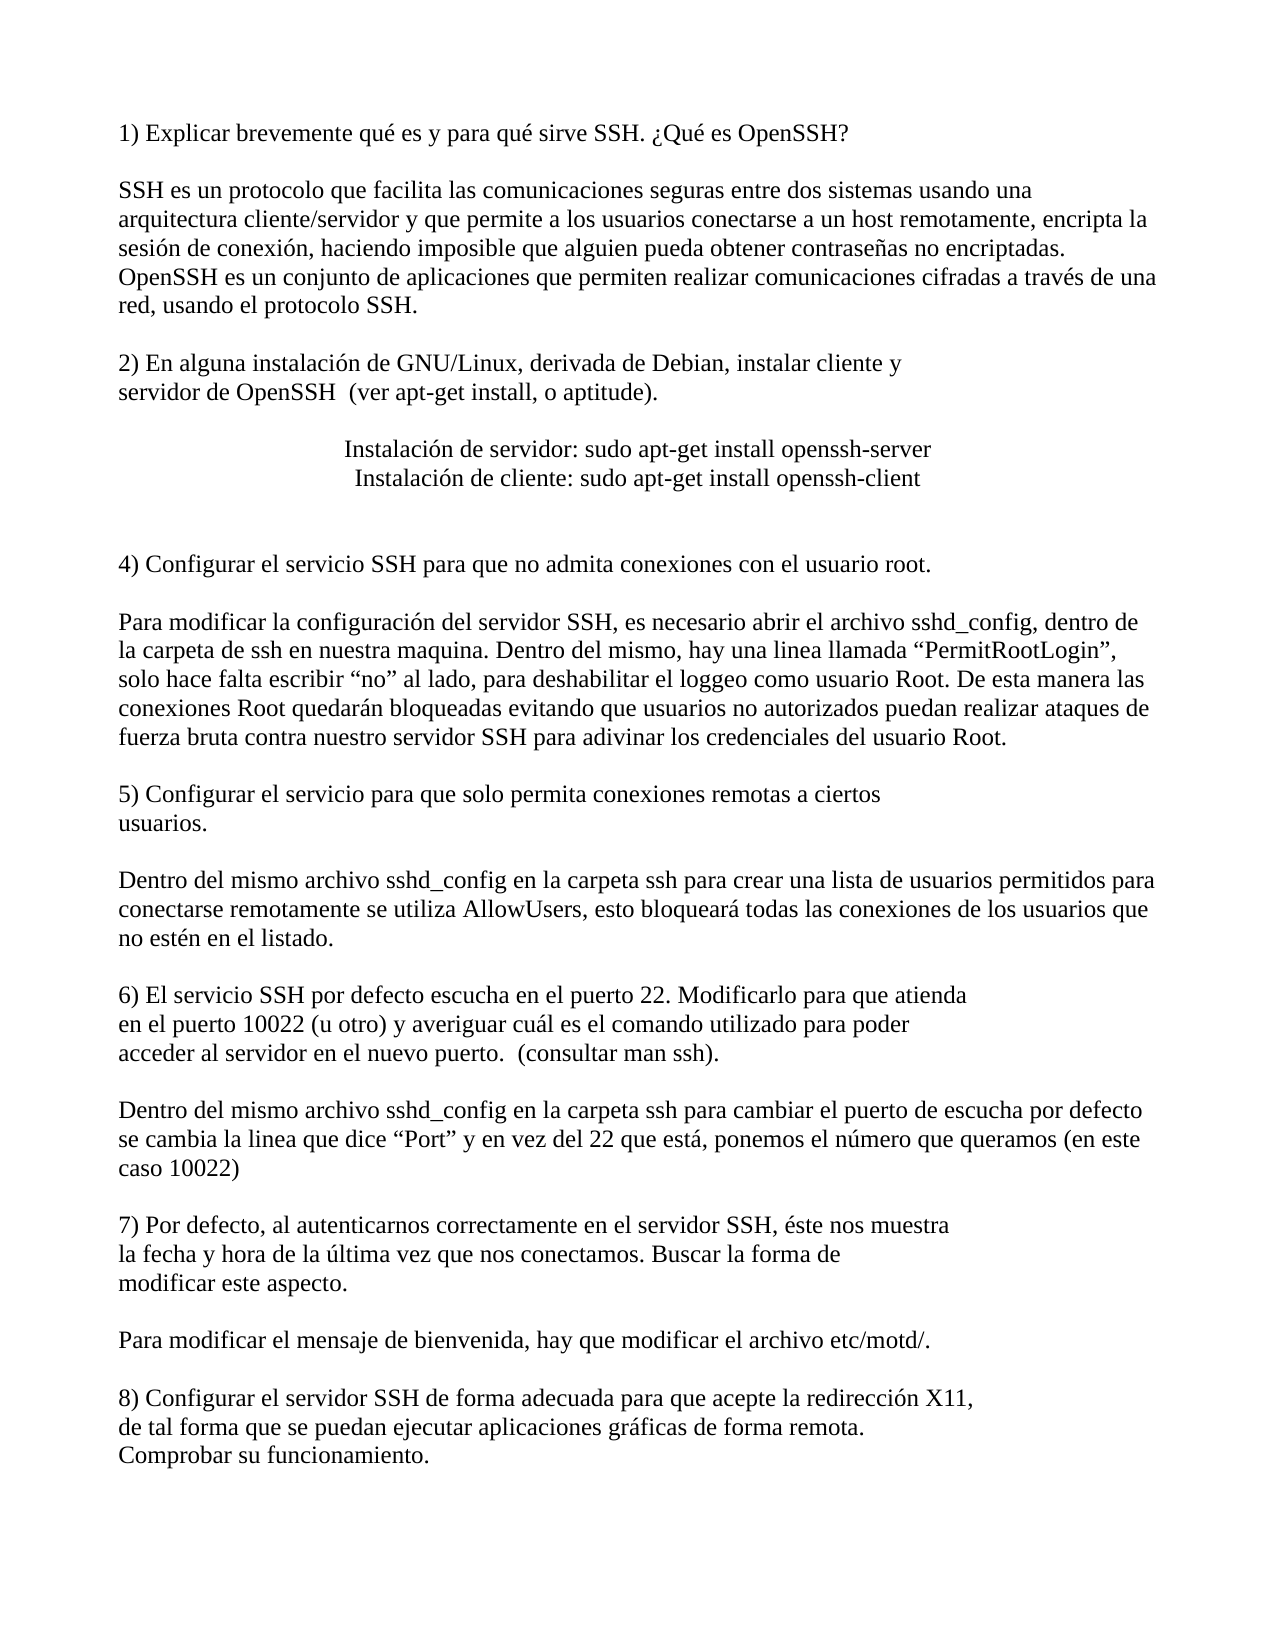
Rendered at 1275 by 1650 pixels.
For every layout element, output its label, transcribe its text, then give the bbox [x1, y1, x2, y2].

text Comprobar su funcionamiento. [118, 1441, 1157, 1469]
text 5) Configurar el servicio para que solo permita conexiones remotas a ciertos [118, 779, 1157, 808]
text 8) Configurar el servidor SSH de forma adecuada para que acepte la redirección X11, [118, 1383, 1157, 1412]
text modificar este aspecto. [118, 1268, 1157, 1297]
text 2) En alguna instalación de GNU/Linux, derivada de Debian, instalar cliente y [118, 348, 1157, 377]
text de tal forma que se puedan ejecutar aplicaciones gráficas de forma remota. [118, 1412, 1157, 1441]
text servidor de OpenSSH ​ (ver apt-get install, o aptitude). [118, 377, 1157, 406]
text Para modificar la configuración del servidor SSH, es necesario abrir el archivo sshd_config, dentro de la carpeta de ssh en nuestra maquina. Dentro del mismo, hay una linea llamada “PermitRootLogin”, solo hace falta escribir “no” al lado, para deshabilitar el loggeo como usuario Root. De esta manera las conexiones Root quedarán bloqueadas evitando que usuarios no autorizados puedan realizar ataques de fuerza bruta contra nuestro servidor SSH para adivinar los credenciales del usuario Root. [118, 607, 1157, 751]
text 4) Configurar el servicio SSH para que no admita conexiones con el usuario root. [118, 549, 1157, 578]
text SSH es un protocolo que facilita las comunicaciones seguras entre dos sistemas usando una arquitectura cliente/servidor y que permite a los usuarios conectarse a un host remotamente, encripta la sesión de conexión, haciendo imposible que alguien pueda obtener contraseñas no encriptadas. OpenSSH es un conjunto de aplicaciones que permiten realizar comunicaciones cifradas a través de una red, usando el protocolo SSH. [118, 176, 1157, 319]
text Dentro del mismo archivo sshd_config en la carpeta ssh para cambiar el puerto de escucha por defecto se cambia la linea que dice “Port” y en vez del 22 que está, ponemos el número que queramos (en este caso 10022) [118, 1096, 1157, 1182]
text 7) Por defecto, al autenticarnos correctamente en el servidor SSH, éste nos muestra [118, 1211, 1157, 1239]
text Instalación de cliente: sudo apt-get install openssh-client [118, 463, 1157, 492]
text Instalación de servidor: sudo apt-get install openssh-server [118, 434, 1157, 463]
text en el puerto 10022 (u otro) y averiguar cuál es el comando utilizado para poder [118, 1009, 1157, 1038]
text 1) Explicar brevemente qué es y para qué sirve SSH. ¿Qué es OpenSSH? [118, 118, 1157, 147]
text Para modificar el mensaje de bienvenida, hay que modificar el archivo etc/motd/. [118, 1326, 1157, 1354]
text acceder al servidor en el nuevo puerto. ​ (consultar man ssh). [118, 1038, 1157, 1067]
text usuarios. [118, 808, 1157, 837]
text 6) El servicio SSH por defecto escucha en el puerto 22. Modificarlo para que atienda [118, 981, 1157, 1009]
text la fecha y hora de la última vez que nos conectamos. Buscar la forma de [118, 1239, 1157, 1268]
text Dentro del mismo archivo sshd_config en la carpeta ssh para crear una lista de usuarios permitidos para conectarse remotamente se utiliza AllowUsers, esto bloqueará todas las conexiones de los usuarios que no estén en el listado. [118, 866, 1157, 952]
